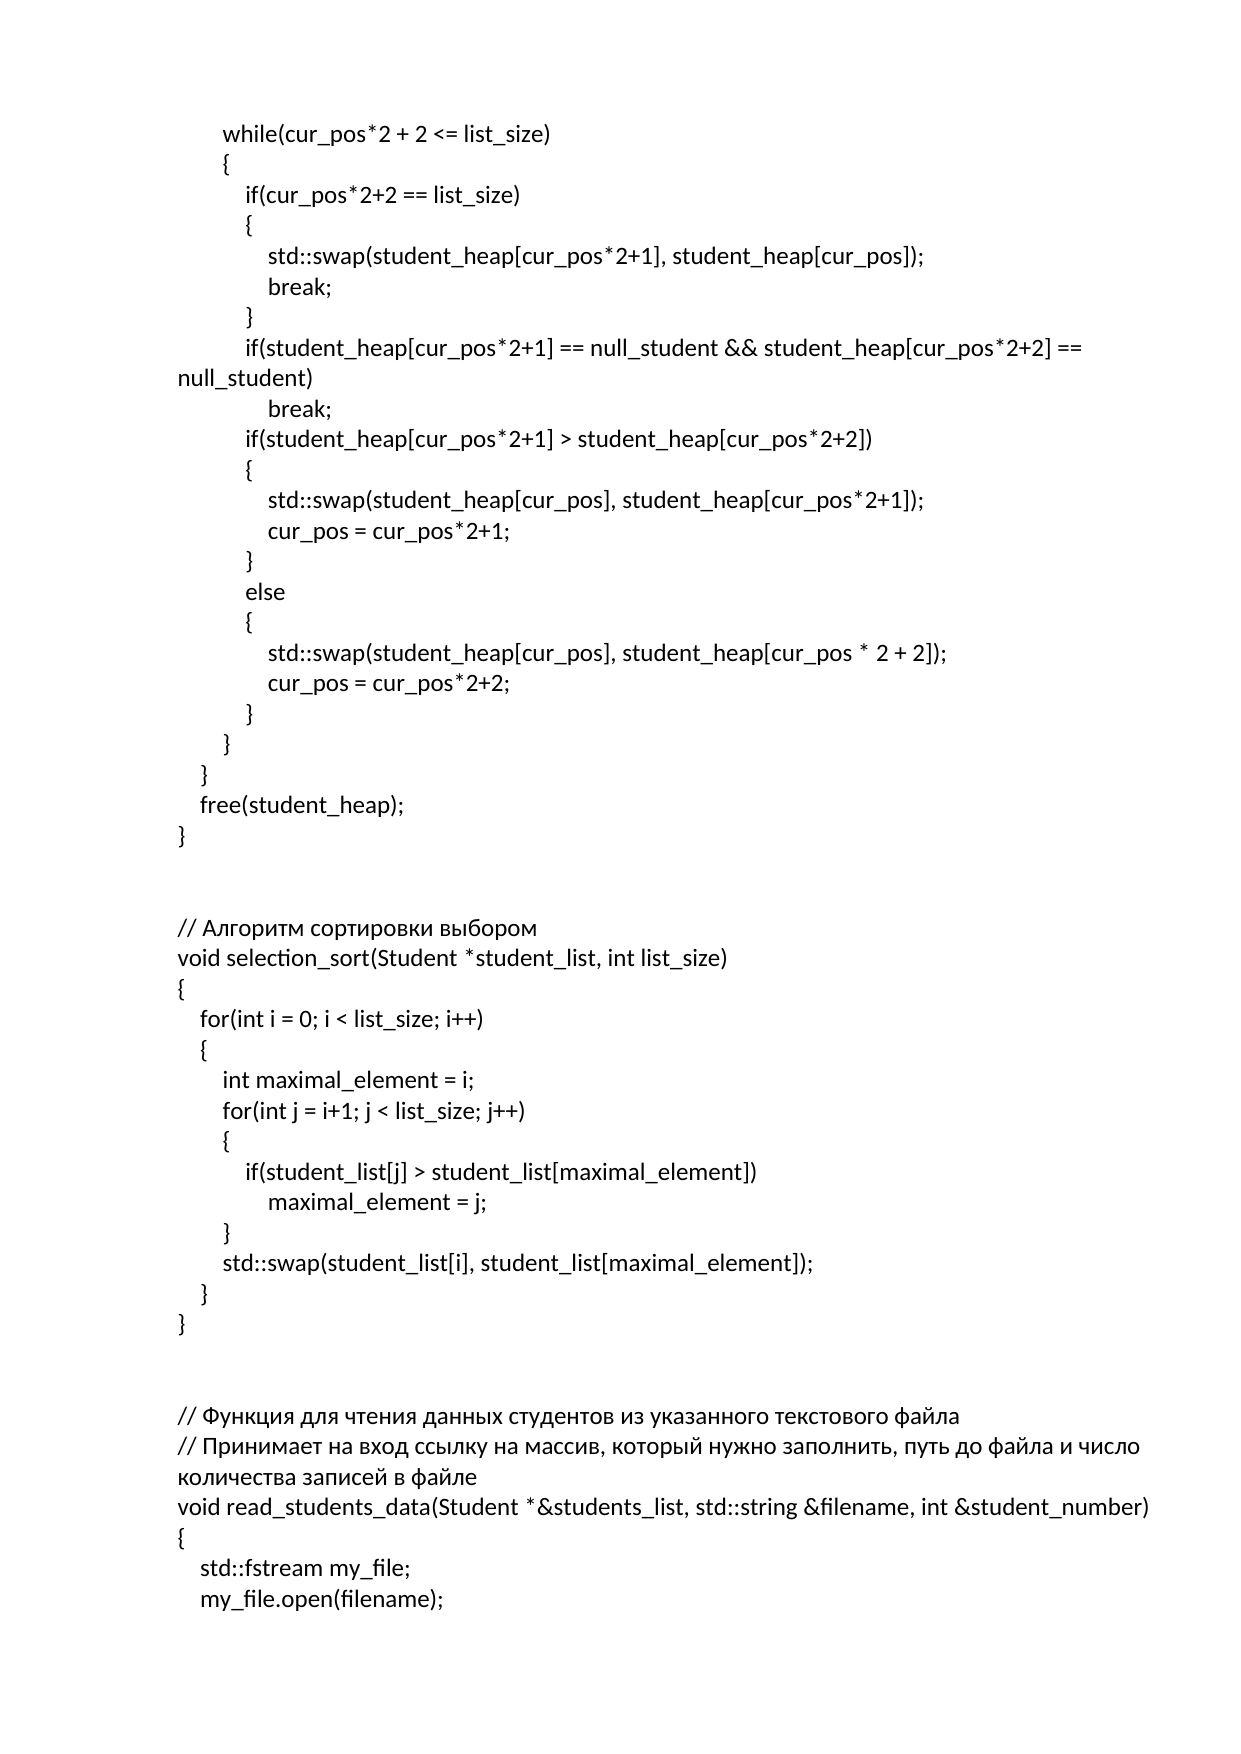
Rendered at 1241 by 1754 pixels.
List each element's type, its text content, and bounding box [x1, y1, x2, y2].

text // Функция для чтения данных студентов из указанного текстового файла [177, 1400, 1152, 1431]
text std::swap(student_heap[cur_pos*2+1], student_heap[cur_pos]); [177, 240, 1152, 271]
text } [177, 759, 1152, 789]
text { [177, 210, 1152, 240]
text { [177, 1034, 1152, 1064]
text { [177, 1125, 1152, 1156]
text std::swap(student_heap[cur_pos], student_heap[cur_pos*2+1]); [177, 484, 1152, 515]
text { [177, 454, 1152, 484]
text free(student_heap); [177, 789, 1152, 820]
text } [177, 820, 1152, 851]
text } [177, 1308, 1152, 1339]
text cur_pos = cur_pos*2+1; [177, 515, 1152, 545]
text } [177, 301, 1152, 332]
text if(student_heap[cur_pos*2+1] == null_student && student_heap[cur_pos*2+2] == null_student) [177, 332, 1152, 393]
text if(student_list[j] > student_list[maximal_element]) [177, 1156, 1152, 1186]
text { [177, 149, 1152, 179]
text void read_students_data(Student *&students_list, std::string &filename, int &student_number) [177, 1492, 1152, 1522]
text } [177, 728, 1152, 759]
text { [177, 606, 1152, 637]
text } [177, 545, 1152, 576]
text break; [177, 271, 1152, 301]
text std::swap(student_heap[cur_pos], student_heap[cur_pos * 2 + 2]); [177, 637, 1152, 667]
text // Принимает на вход ссылку на массив, который нужно заполнить, путь до файла и число количества записей в файле [177, 1431, 1152, 1492]
text // Алгоритм сортировки выбором [177, 912, 1152, 942]
text if(cur_pos*2+2 == list_size) [177, 179, 1152, 210]
text for(int i = 0; i < list_size; i++) [177, 1003, 1152, 1034]
text { [177, 1522, 1152, 1553]
text while(cur_pos*2 + 2 <= list_size) [177, 118, 1152, 149]
text std::swap(student_list[i], student_list[maximal_element]); [177, 1247, 1152, 1278]
text cur_pos = cur_pos*2+2; [177, 667, 1152, 698]
text { [177, 973, 1152, 1003]
text } [177, 1217, 1152, 1247]
text std::fstream my_file; [177, 1553, 1152, 1583]
text if(student_heap[cur_pos*2+1] > student_heap[cur_pos*2+2]) [177, 423, 1152, 454]
text else [177, 576, 1152, 606]
text maximal_element = j; [177, 1186, 1152, 1217]
text } [177, 698, 1152, 728]
text for(int j = i+1; j < list_size; j++) [177, 1095, 1152, 1125]
text my_file.open(filename); [177, 1583, 1152, 1614]
text break; [177, 393, 1152, 423]
text int maximal_element = i; [177, 1064, 1152, 1095]
text } [177, 1278, 1152, 1308]
text void selection_sort(Student *student_list, int list_size) [177, 942, 1152, 973]
